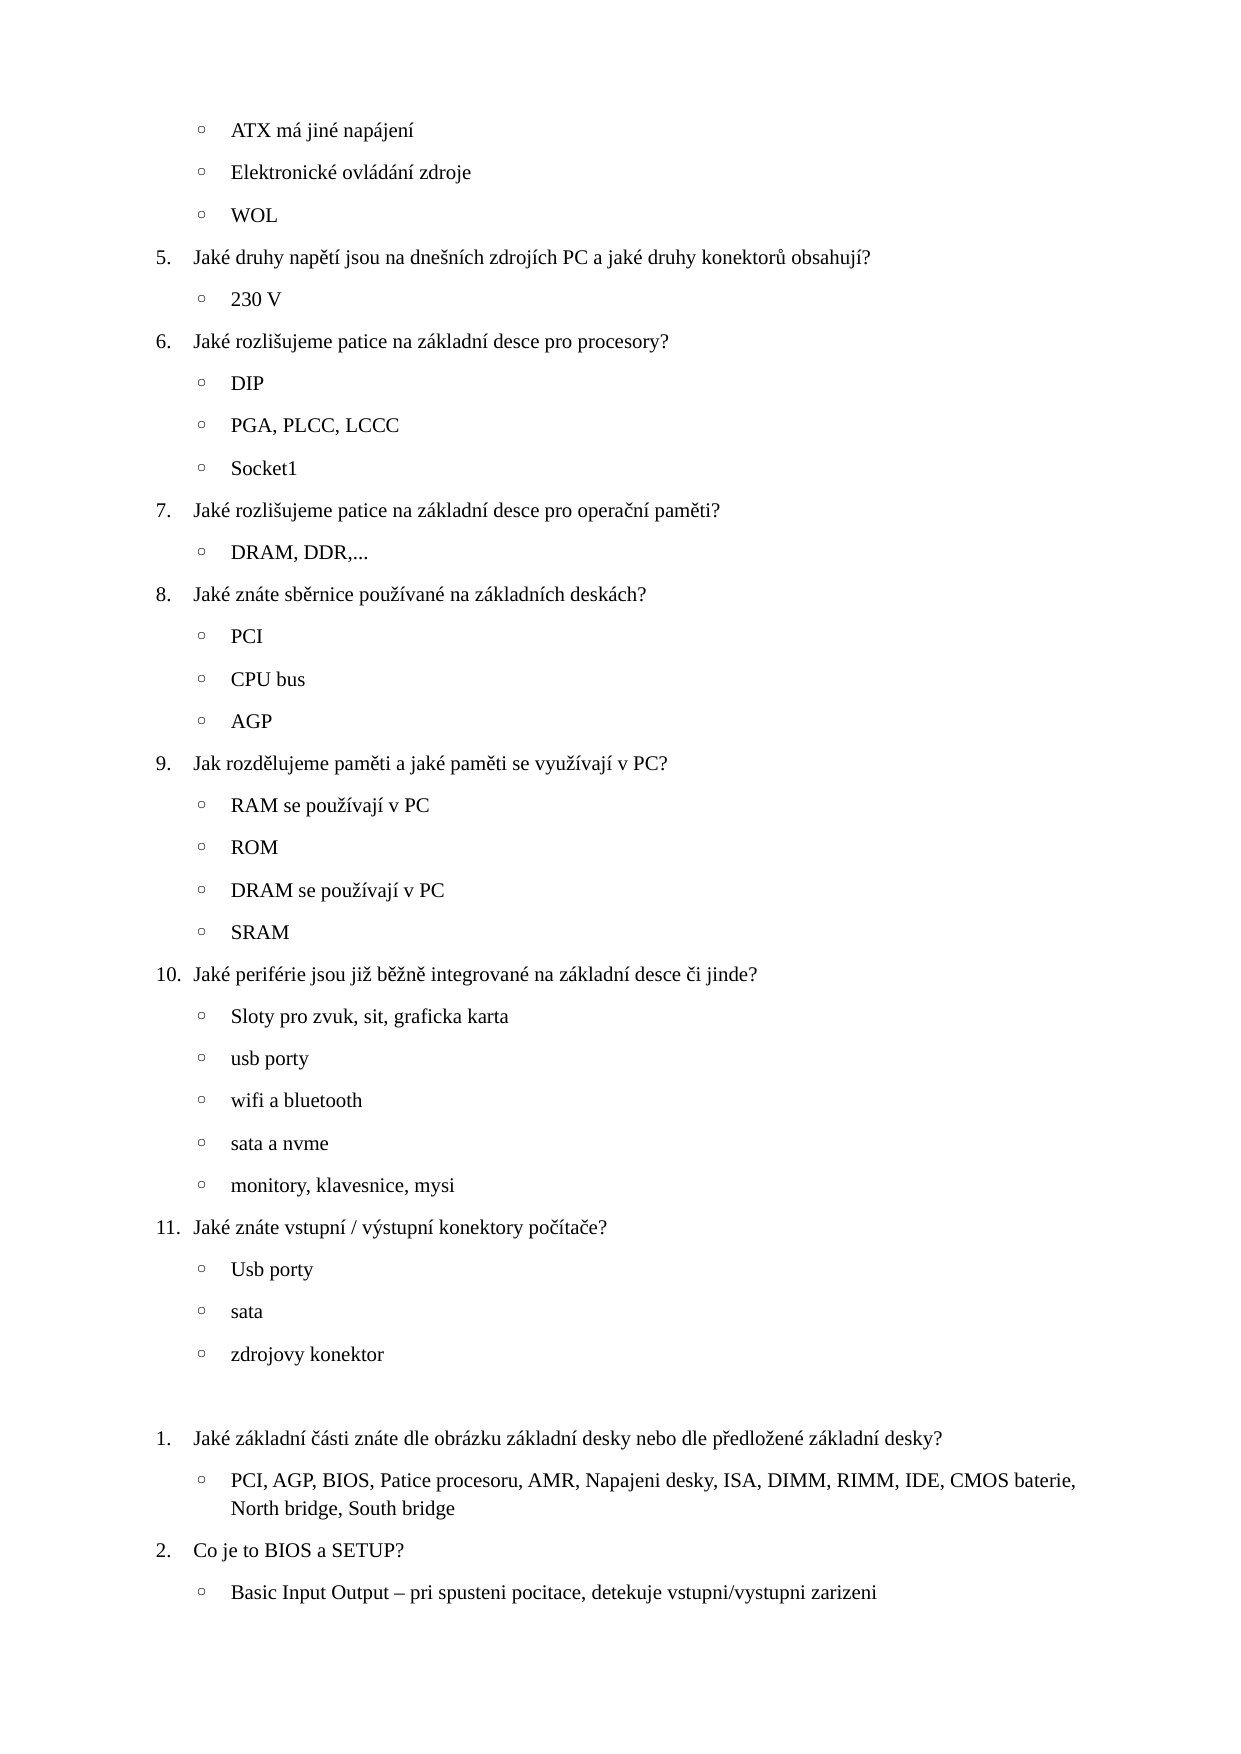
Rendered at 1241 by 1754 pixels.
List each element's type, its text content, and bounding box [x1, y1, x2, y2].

list Elektronické ovládání zdroje [193, 160, 1122, 184]
list Co je to BIOS a SETUP? [156, 1538, 1122, 1562]
list Jaké rozlišujeme patice na základní desce pro operační paměti? [156, 498, 1122, 522]
list Usb porty [193, 1257, 1122, 1281]
list monitory, klavesnice, mysi [193, 1173, 1122, 1197]
list PGA, PLCC, LCCC [193, 413, 1122, 437]
list Jaké periférie jsou již běžně integrované na základní desce či jinde? [156, 962, 1122, 986]
list WOL [193, 202, 1122, 227]
list wifi a bluetooth [193, 1088, 1122, 1112]
list DRAM se používají v PC [193, 877, 1122, 902]
list PCI [193, 624, 1122, 648]
list Jaké znáte vstupní / výstupní konektory počítače? [156, 1215, 1122, 1239]
list Jaké základní části znáte dle obrázku základní desky nebo dle předložené základní desky? [156, 1426, 1122, 1450]
list RAM se používají v PC [193, 793, 1122, 817]
list ATX má jiné napájení [193, 118, 1122, 142]
list Jak rozdělujeme paměti a jaké paměti se využívají v PC? [156, 751, 1122, 775]
list Basic Input Output – pri spusteni pocitace, detekuje vstupni/vystupni zarizeni [193, 1580, 1122, 1604]
list DRAM, DDR,... [193, 540, 1122, 564]
list usb porty [193, 1046, 1122, 1070]
list Jaké rozlišujeme patice na základní desce pro procesory? [156, 329, 1122, 353]
list DIP [193, 371, 1122, 395]
list sata a nvme [193, 1131, 1122, 1155]
list Socket1 [193, 456, 1122, 480]
list SRAM [193, 920, 1122, 944]
list CPU bus [193, 667, 1122, 691]
list Sloty pro zvuk, sit, graficka karta [193, 1004, 1122, 1028]
list PCI, AGP, BIOS, Patice procesoru, AMR, Napajeni desky, ISA, DIMM, RIMM, IDE, CMOS baterie, North bridge, South bridge [193, 1468, 1122, 1520]
list Jaké druhy napětí jsou na dnešních zdrojích PC a jaké druhy konektorů obsahují? [156, 245, 1122, 269]
list ROM [193, 835, 1122, 859]
list 230 V [193, 287, 1122, 311]
list AGP [193, 709, 1122, 733]
list Jaké znáte sběrnice používané na základních deskách? [156, 582, 1122, 606]
list sata [193, 1299, 1122, 1323]
list zdrojovy konektor [193, 1342, 1122, 1366]
